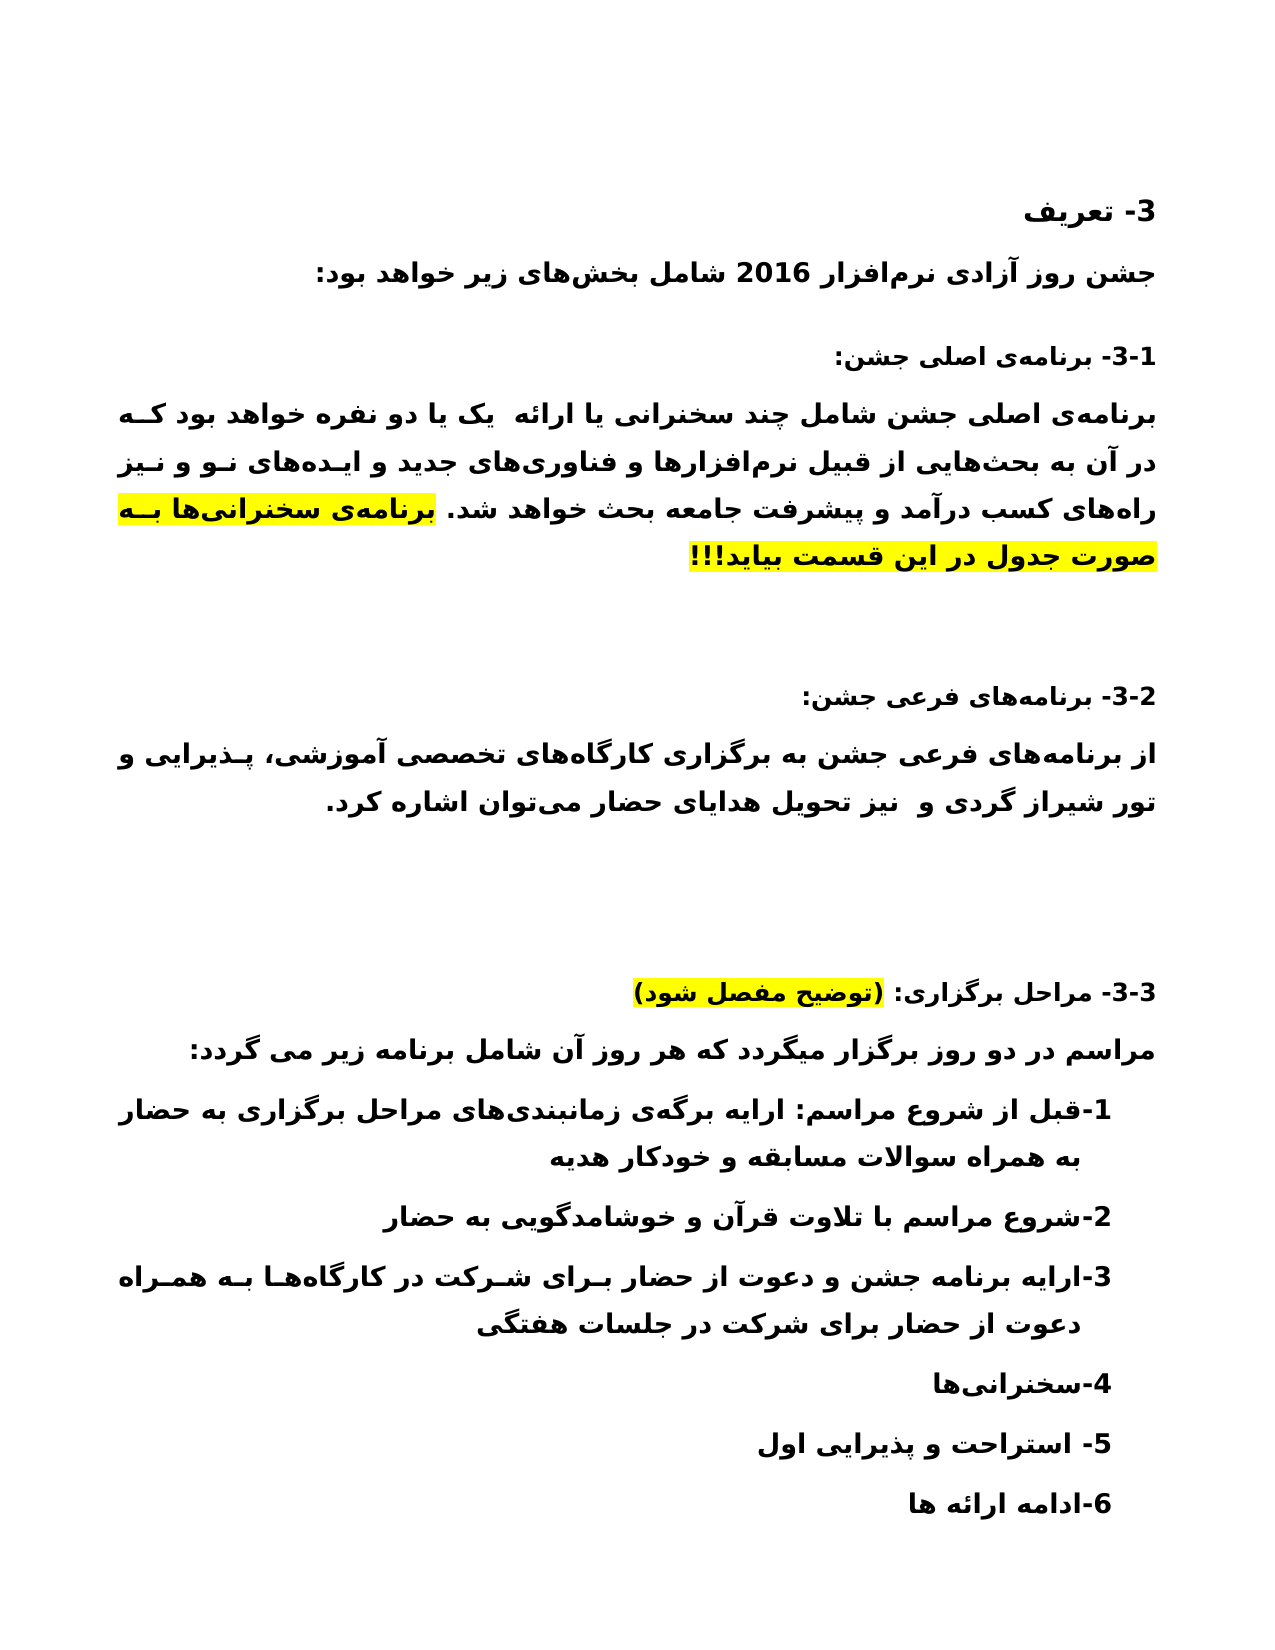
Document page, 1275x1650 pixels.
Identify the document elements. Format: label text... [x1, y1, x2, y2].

text از برنامه‌های فرعی جشن به برگزاری کارگاه‌‎های تخصصی آموزشی، پذیرایی و تور شیراز گردی و نیز تحویل هدایای حضار می‌توان اشاره کرد. [118, 739, 1157, 818]
text برنامه‌ی اصلی جشن شامل چند سخنرانی یا ارائه یک یا دو نفره خواهد بود که در آن به بحث‌هایی از قبیل نرم‎‌افزارها و فناوری‌های جدید و ایده‌های نو و نیز راه‌های کسب درآمد و پیشرفت جامعه بحث خواهد شد. برنامه‌ی سخنرانی‌ها به صورت جدول در این قسمت بیاید!!! [118, 399, 1157, 572]
text مراسم در دو روز برگزار میگردد که هر روز آن شامل برنامه زیر می گردد: [118, 1034, 1157, 1066]
list ارایه برنامه جشن و دعوت از حضار برای شرکت در کارگاه‌ها به همراه دعوت از حضار برای شرکت در جلسات هفتگی [118, 1261, 1119, 1340]
subtitle 3- تعریف [118, 194, 1157, 228]
list قبل از شروع مراسم: ارایه برگه‌ی زمانبندی‌های مراحل برگزاری به حضار به همراه سوالات مسابقه و خودکار هدیه [118, 1094, 1119, 1173]
subtitle 3-1- برنامه‌ی اصلی جشن: [118, 342, 1157, 372]
list شروع مراسم با تلاوت قرآن و خوشامدگویی به حضار [118, 1201, 1119, 1233]
text جشن روز آزادی نرم‌افزار 2016 شامل بخش‌های زیر خواهد بود: [118, 258, 1157, 289]
list سخنرانی‌ها [118, 1368, 1119, 1400]
list ادامه ارائه ها [118, 1488, 1119, 1519]
list استراحت و پذیرایی اول [118, 1428, 1119, 1460]
subtitle 3-3- مراحل برگزاری: (توضیح مفصل شود) [118, 978, 1157, 1007]
subtitle 3-2- برنامه‌های فرعی جشن: [118, 682, 1157, 712]
